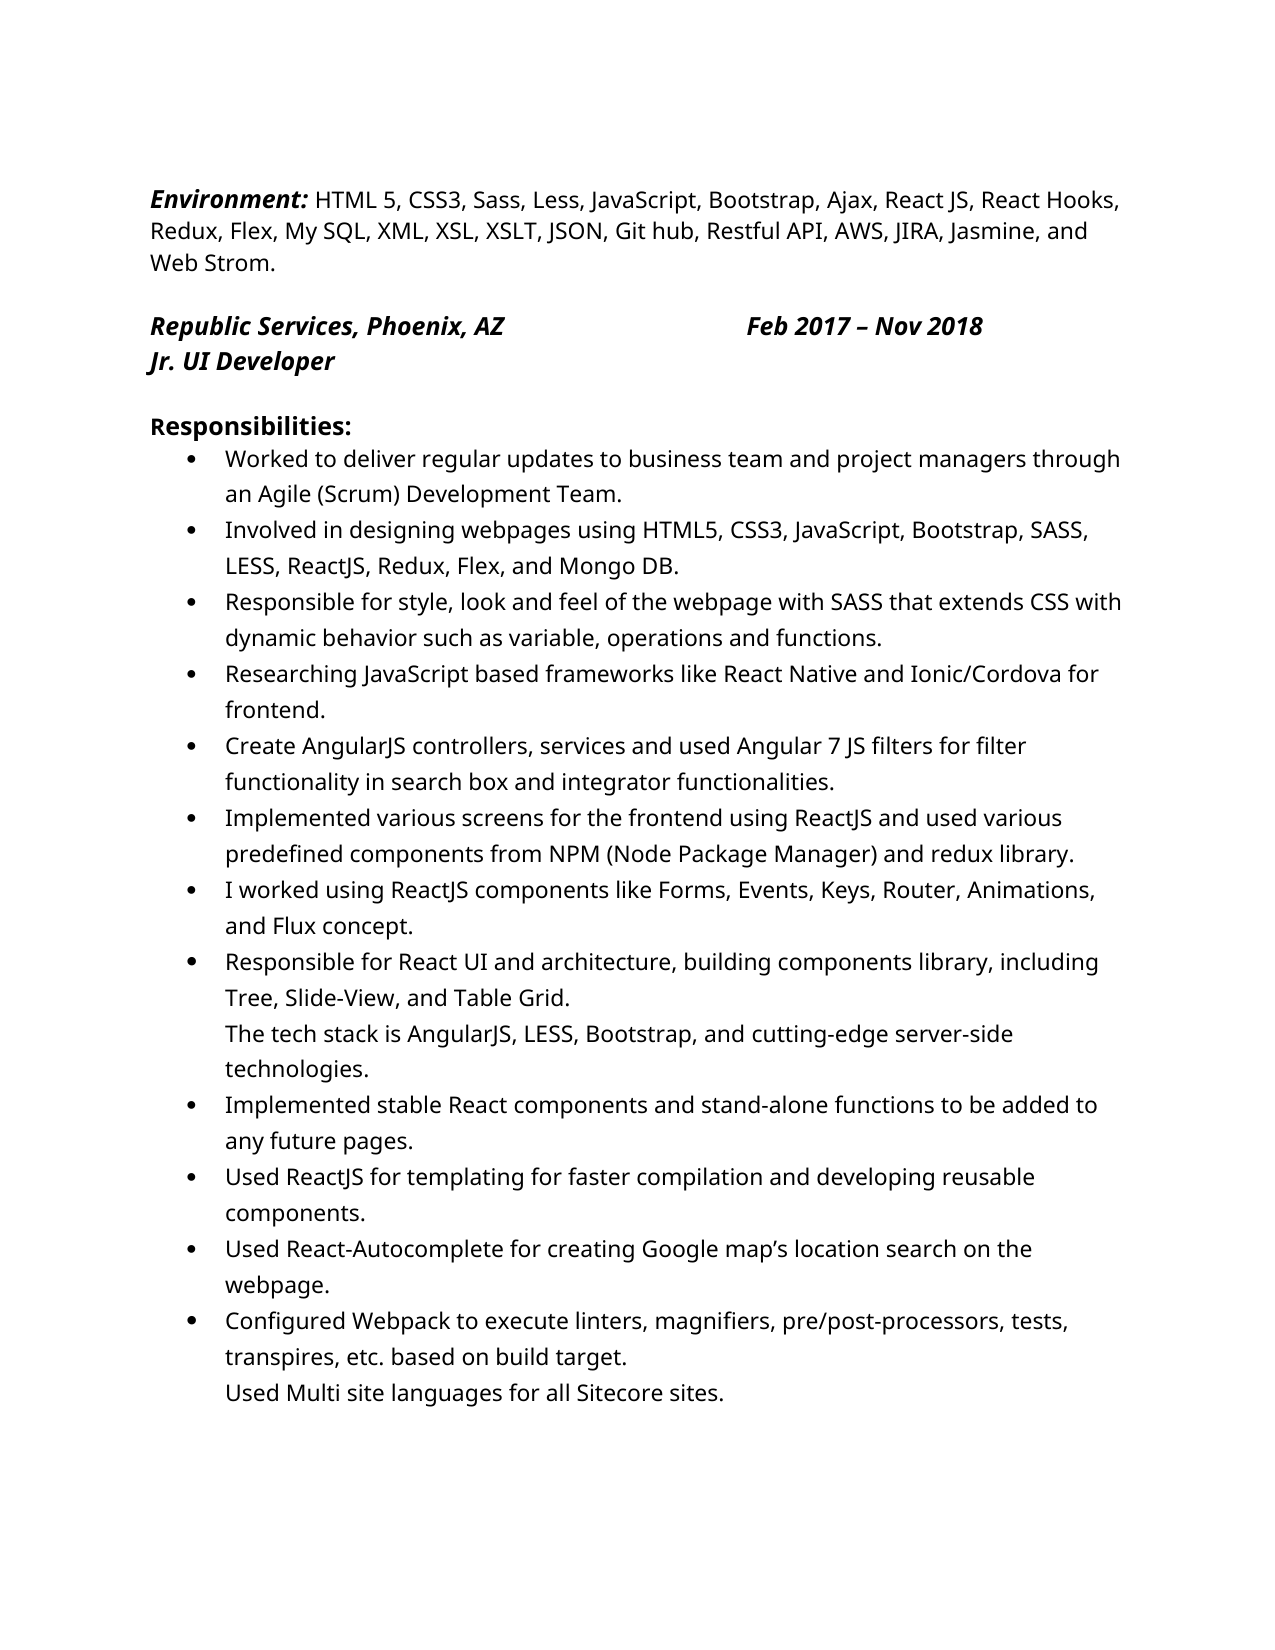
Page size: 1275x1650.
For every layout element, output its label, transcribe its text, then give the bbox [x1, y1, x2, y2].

list Implemented stable React components and stand-alone functions to be added to any future pages. [187, 1089, 1125, 1157]
list Used React-Autocomplete for creating Google map’s location search on the webpage. [187, 1233, 1125, 1300]
list Responsible for React UI and architecture, building components library, including Tree, Slide-View, and Table Grid. The tech stack is AngularJS, LESS, Bootstrap, and cutting-edge server-side technologies. [187, 946, 1125, 1085]
list Implemented various screens for the frontend using ReactJS and used various predefined components from NPM (Node Package Manager) and redux library. [187, 802, 1125, 869]
list Used ReactJS for templating for faster compilation and developing reusable components. [187, 1161, 1125, 1228]
text Jr. UI Developer [150, 343, 1125, 377]
list I worked using ReactJS components like Forms, Events, Keys, Router, Animations, and Flux concept. [187, 874, 1125, 941]
text Environment: HTML 5, CSS3, Sass, Less, JavaScript, Bootstrap, Ajax, React JS, React Hooks, Redux, Flex, My SQL, XML, XSL, XSLT, JSON, Git hub, Restful API, AWS, JIRA, Jasmine, and Web Strom. [150, 181, 1125, 278]
text Republic Services, Phoenix, AZ Feb 2017 – Nov 2018 [150, 309, 1125, 343]
list Configured Webpack to execute linters, magnifiers, pre/post-processors, tests, transpires, etc. based on build target. Used Multi site languages for all Sitecore sites. [187, 1305, 1125, 1408]
subtitle Responsibilities: [150, 408, 1125, 442]
list Worked to deliver regular updates to business team and project managers through an Agile (Scrum) Development Team. [187, 442, 1125, 510]
list Create AngularJS controllers, services and used Angular 7 JS filters for filter functionality in search box and integrator functionalities. [187, 730, 1125, 797]
list Researching JavaScript based frameworks like React Native and Ionic/Cordova for frontend. [187, 658, 1125, 725]
list Involved in designing webpages using HTML5, CSS3, JavaScript, Bootstrap, SASS, LESS, ReactJS, Redux, Flex, and Mongo DB. [187, 514, 1125, 582]
list Responsible for style, look and feel of the webpage with SASS that extends CSS with dynamic behavior such as variable, operations and functions. [187, 586, 1125, 653]
